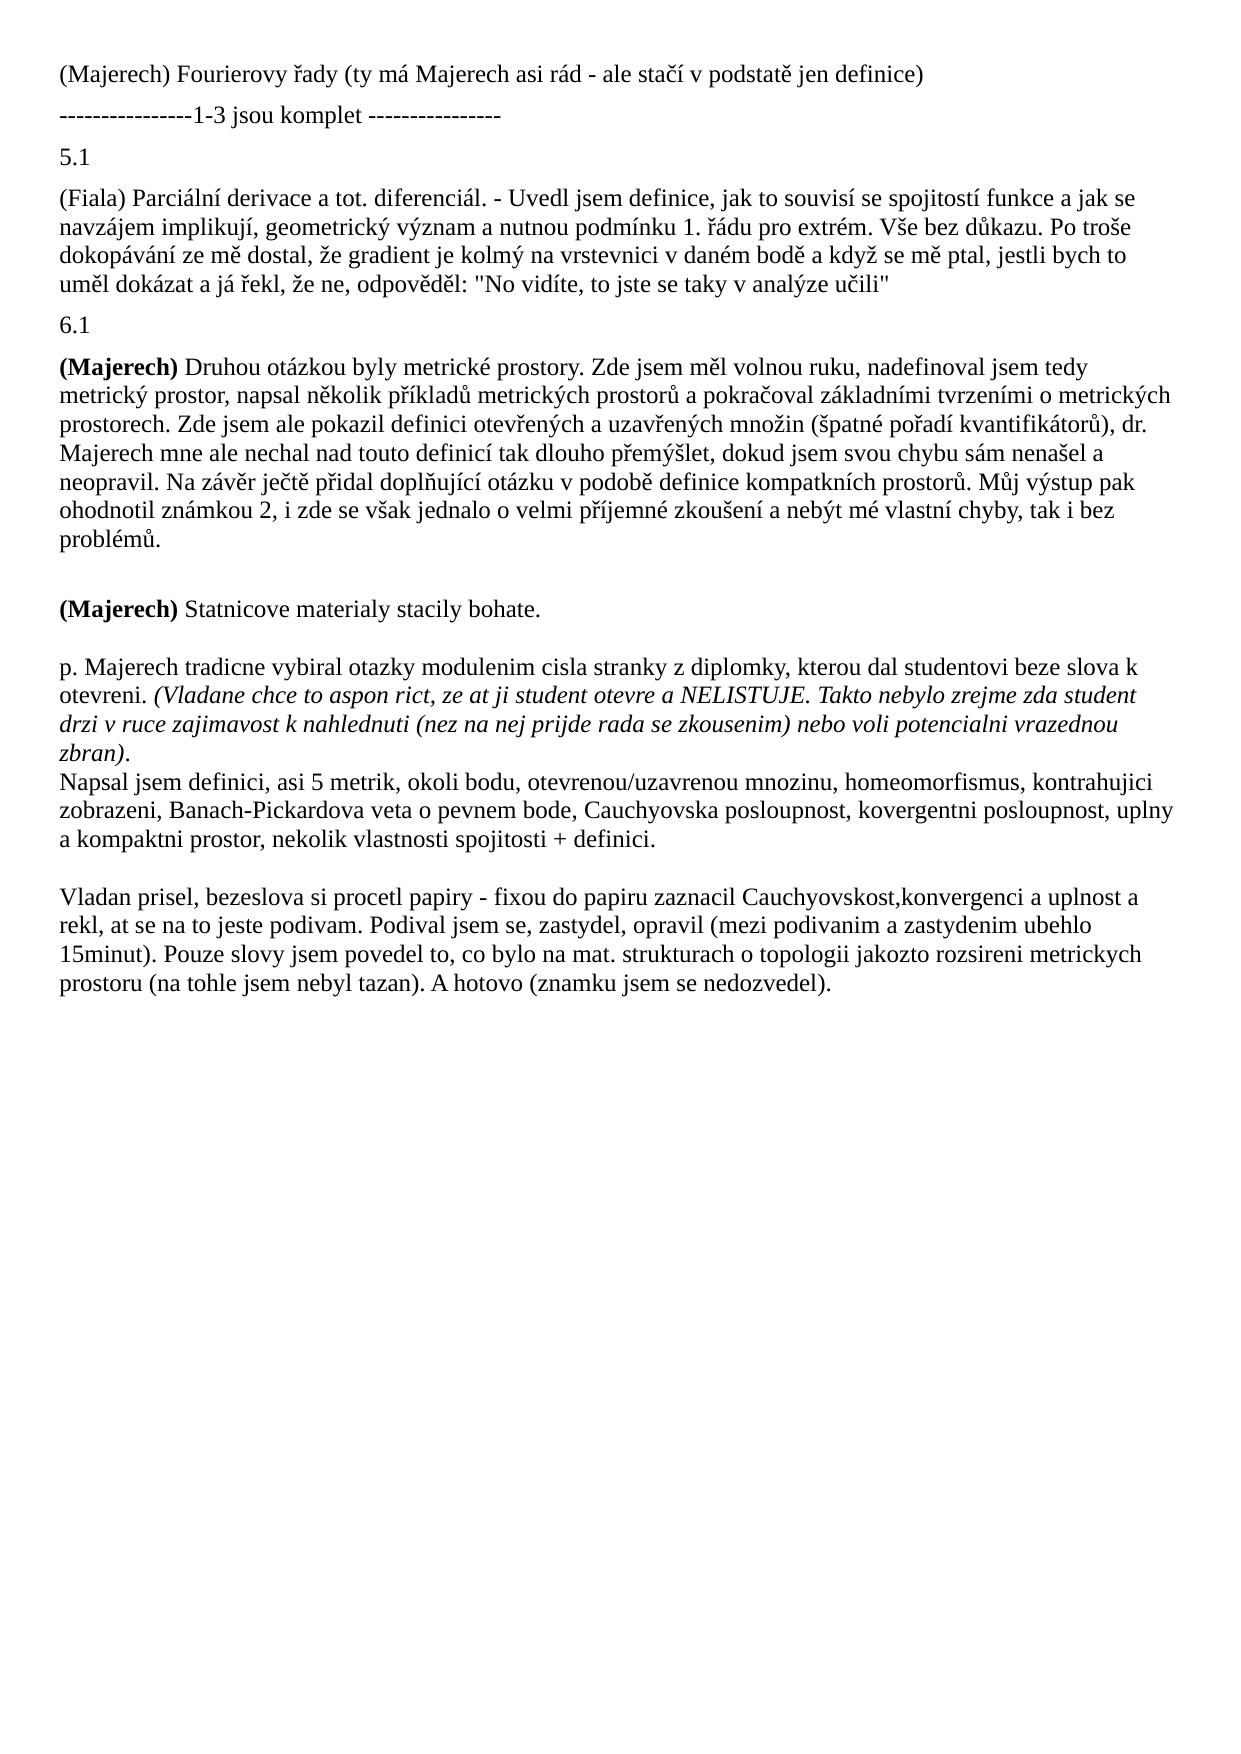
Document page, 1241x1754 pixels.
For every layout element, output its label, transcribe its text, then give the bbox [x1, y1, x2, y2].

text 6.1 [59, 310, 1181, 339]
text ----------------1-3 jsou komplet ---------------- [59, 100, 1181, 129]
text (Majerech) Druhou otázkou byly metrické prostory. Zde jsem měl volnou ruku, nadefinoval jsem tedy metrický prostor, napsal několik příkladů metrických prostorů a pokračoval základními tvrzeními o metrických prostorech. Zde jsem ale pokazil definici otevřených a uzavřených množin (špatné pořadí kvantifikátorů), dr. Majerech mne ale nechal nad touto definicí tak dlouho přemýšlet, dokud jsem svou chybu sám nenašel a neopravil. Na závěr ječtě přidal doplňující otázku v podobě definice kompatkních prostorů. Můj výstup pak ohodnotil známkou 2, i zde se však jednalo o velmi příjemné zkoušení a nebýt mé vlastní chyby, tak i bez problémů. [59, 352, 1181, 582]
text (Majerech) Statnicove materialy stacily bohate. p. Majerech tradicne vybiral otazky modulenim cisla stranky z diplomky, kterou dal studentovi beze slova k otevreni. (Vladane chce to aspon rict, ze at ji student otevre a NELISTUJE. Takto nebylo zrejme zda student drzi v ruce zajimavost k nahlednuti (nez na nej prijde rada se zkousenim) nebo voli potencialni vrazednou zbran). Napsal jsem definici, asi 5 metrik, okoli bodu, otevrenou/uzavrenou mnozinu, homeomorfismus, kontrahujici zobrazeni, Banach-Pickardova veta o pevnem bode, Cauchyovska posloupnost, kovergentni posloupnost, uplny a kompaktni prostor, nekolik vlastnosti spojitosti + definici. Vladan prisel, bezeslova si procetl papiry - fixou do papiru zaznacil Cauchyovskost,konvergenci a uplnost a rekl, at se na to jeste podivam. Podival jsem se, zastydel, opravil (mezi podivanim a zastydenim ubehlo 15minut). Pouze slovy jsem povedel to, co bylo na mat. strukturach o topologii jakozto rozsireni metrickych prostoru (na tohle jsem nebyl tazan). A hotovo (znamku jsem se nedozvedel). [59, 594, 1181, 1025]
text (Majerech) Fourierovy řady (ty má Majerech asi rád - ale stačí v podstatě jen definice) [59, 59, 1181, 88]
text 5.1 [59, 142, 1181, 170]
text (Fiala) Parciální derivace a tot. diferenciál. - Uvedl jsem definice, jak to souvisí se spojitostí funkce a jak se navzájem implikují, geometrický význam a nutnou podmínku 1. řádu pro extrém. Vše bez důkazu. Po troše dokopávání ze mě dostal, že gradient je kolmý na vrstevnici v daném bodě a když se mě ptal, jestli bych to uměl dokázat a já řekl, že ne, odpověděl: "No vidíte, to jste se taky v analýze učili" [59, 183, 1181, 298]
